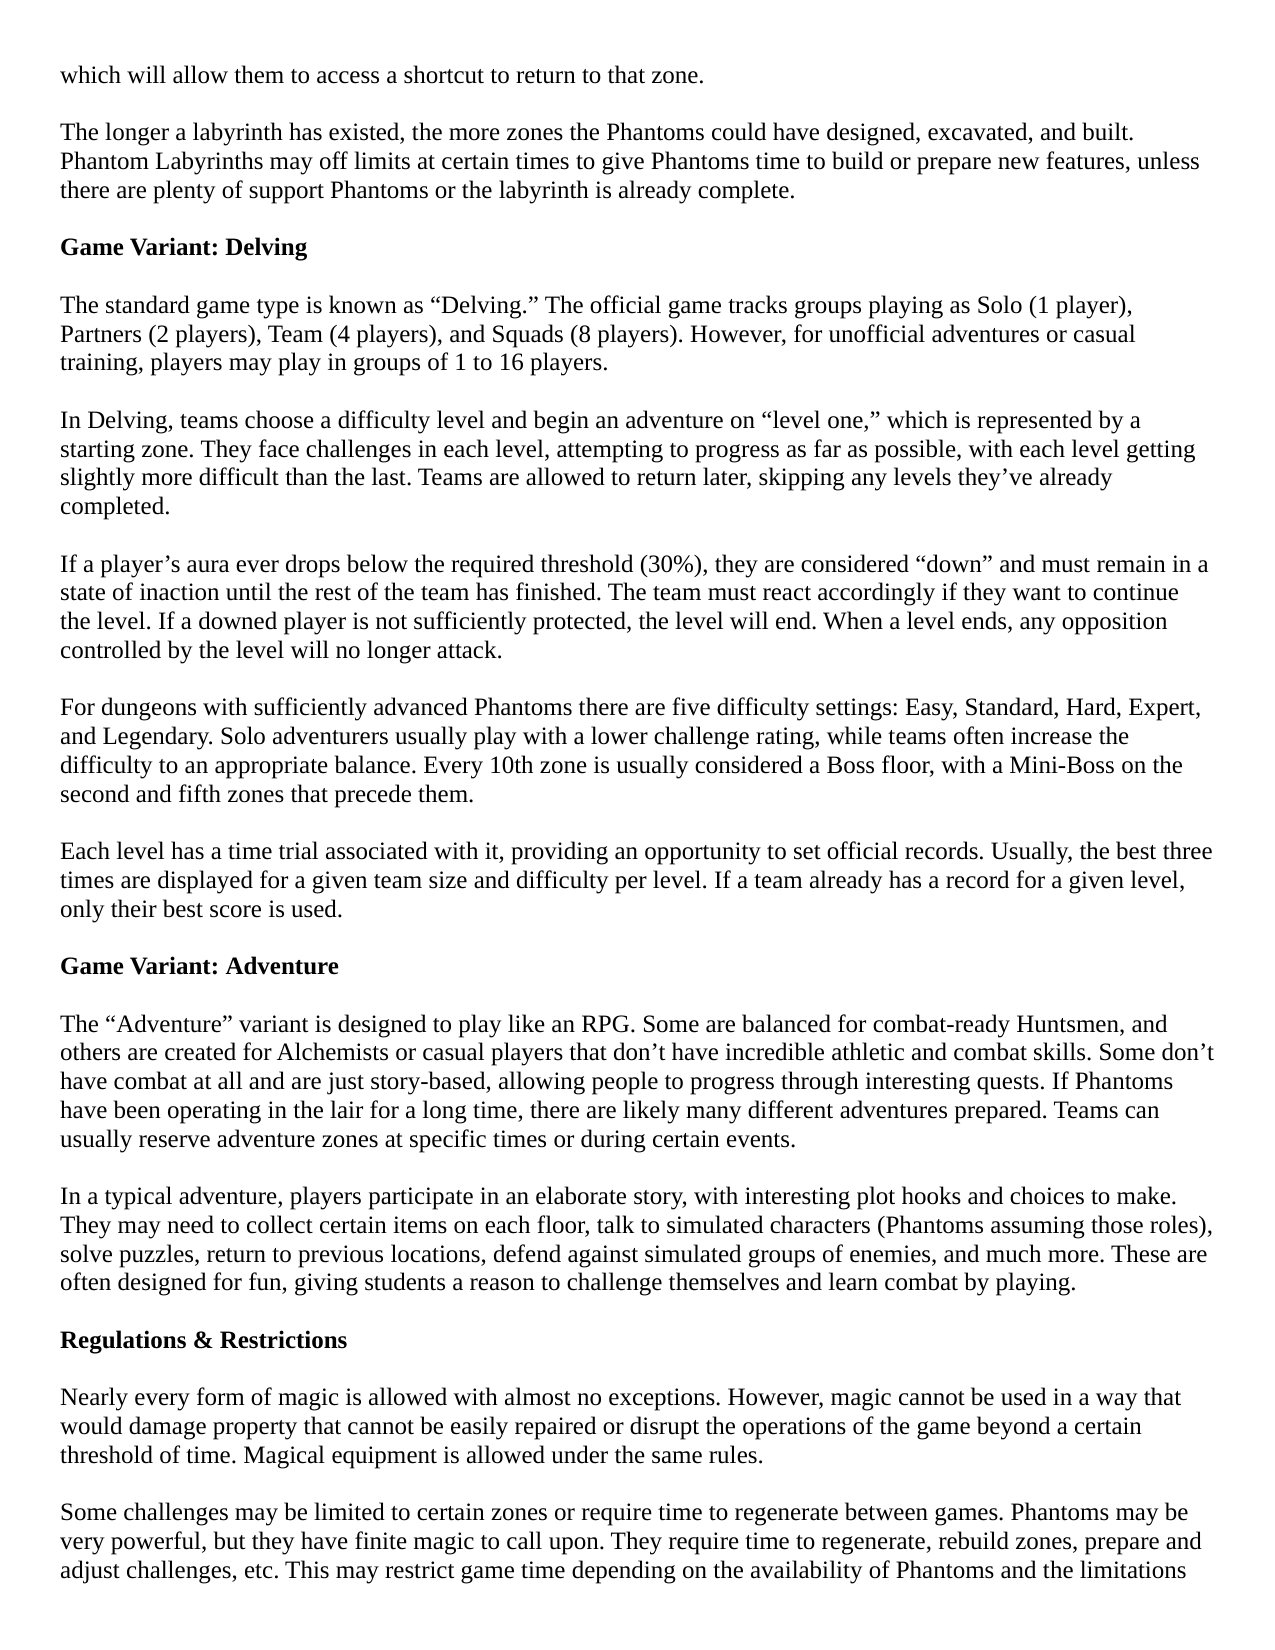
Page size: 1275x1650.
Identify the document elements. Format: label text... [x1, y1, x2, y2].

text If a player’s aura ever drops below the required threshold (30%), they are considered “down” and must remain in a state of inaction until the rest of the team has finished. The team must react accordingly if they want to continue the level. If a downed player is not sufficiently protected, the level will end. When a level ends, any opposition controlled by the level will no longer attack. [60, 549, 1215, 664]
text In a typical adventure, players participate in an elaborate story, with interesting plot hooks and choices to make. They may need to collect certain items on each floor, talk to simulated characters (Phantoms assuming those roles), solve puzzles, return to previous locations, defend against simulated groups of enemies, and much more. These are often designed for fun, giving students a reason to challenge themselves and learn combat by playing. [60, 1181, 1215, 1296]
text Each level has a time trial associated with it, providing an opportunity to set official records. Usually, the best three times are displayed for a given team size and difficulty per level. If a team already has a record for a given level, only their best score is used. [60, 836, 1215, 922]
text Some challenges may be limited to certain zones or require time to regenerate between games. Phantoms may be very powerful, but they have finite magic to call upon. They require time to regenerate, rebuild zones, prepare and adjust challenges, etc. This may restrict game time depending on the availability of Phantoms and the limitations [60, 1497, 1215, 1584]
text In Delving, teams choose a difficulty level and begin an adventure on “level one,” which is represented by a starting zone. They face challenges in each level, attempting to progress as far as possible, with each level getting slightly more difficult than the last. Teams are allowed to return later, skipping any levels they’ve already completed. [60, 405, 1215, 520]
text The standard game type is known as “Delving.” The official game tracks groups playing as Solo (1 player), Partners (2 players), Team (4 players), and Squads (8 players). However, for unofficial adventures or casual training, players may play in groups of 1 to 16 players. [60, 290, 1215, 376]
text The “Adventure” variant is designed to play like an RPG. Some are balanced for combat-ready Huntsmen, and others are created for Alchemists or casual players that don’t have incredible athletic and combat skills. Some don’t have combat at all and are just story-based, allowing people to progress through interesting quests. If Phantoms have been operating in the lair for a long time, there are likely many different adventures prepared. Teams can usually reserve adventure zones at specific times or during certain events. [60, 1009, 1215, 1152]
text which will allow them to access a shortcut to return to that zone. [60, 60, 1215, 89]
text The longer a labyrinth has existed, the more zones the Phantoms could have designed, excavated, and built. Phantom Labyrinths may off limits at certain times to give Phantoms time to build or prepare new features, unless there are plenty of support Phantoms or the labyrinth is already complete. [60, 117, 1215, 204]
text For dungeons with sufficiently advanced Phantoms there are five difficulty settings: Easy, Standard, Hard, Expert, and Legendary. Solo adventurers usually play with a lower challenge rating, while teams often increase the difficulty to an appropriate balance. Every 10th zone is usually considered a Boss floor, with a Mini-Boss on the second and fifth zones that precede them. [60, 692, 1215, 807]
subtitle Game Variant: Delving [60, 232, 1215, 261]
text Nearly every form of magic is allowed with almost no exceptions. However, magic cannot be used in a way that would damage property that cannot be easily repaired or disrupt the operations of the game beyond a certain threshold of time. Magical equipment is allowed under the same rules. [60, 1382, 1215, 1469]
subtitle Regulations & Restrictions [60, 1325, 1215, 1354]
subtitle Game Variant: Adventure [60, 951, 1215, 980]
